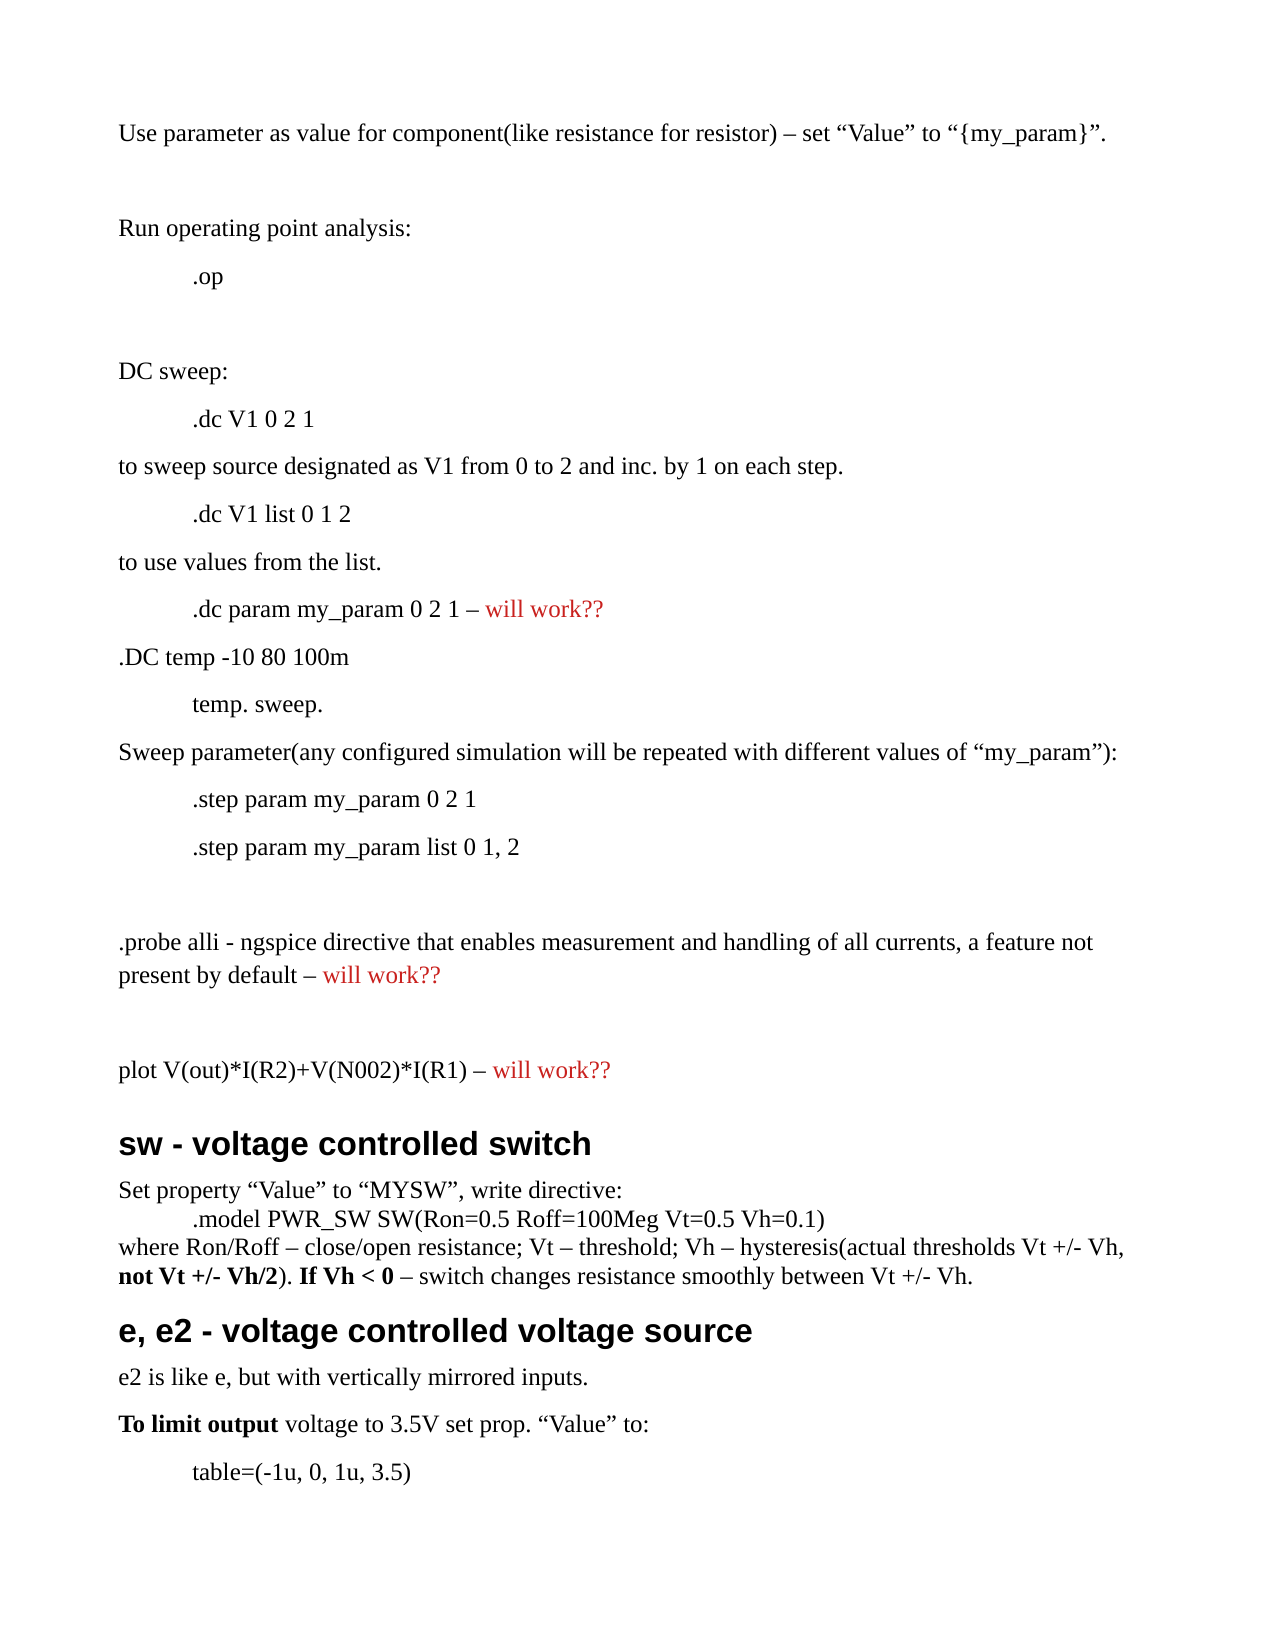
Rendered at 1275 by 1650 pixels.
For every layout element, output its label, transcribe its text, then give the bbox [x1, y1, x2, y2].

text plot V(out)*I(R2)+V(N002)*I(R1) – will work?? [118, 1056, 1157, 1084]
text .op [118, 261, 1157, 290]
text To limit output voltage to 3.5V set prop. “Value” to: [118, 1409, 1157, 1438]
text temp. sweep. [118, 689, 1157, 718]
text .step param my_param 0 2 1 [118, 784, 1157, 813]
subtitle sw - voltage controlled switch [118, 1124, 1157, 1162]
text .model PWR_SW SW(Ron=0.5 Roff=100Meg Vt=0.5 Vh=0.1) [118, 1204, 1157, 1232]
text where Ron/Roff – close/open resistance; Vt – threshold; Vh – hysteresis(actual thresholds Vt +/- Vh, not Vt +/- Vh/2). If Vh < 0 – switch changes resistance smoothly between Vt +/- Vh. [118, 1232, 1157, 1290]
text Sweep parameter(any configured simulation will be repeated with different values of “my_param”): [118, 737, 1157, 766]
text .dc param my_param 0 2 1 – will work?? [118, 594, 1157, 623]
text Use parameter as value for component(like resistance for resistor) – set “Value” to “{my_param}”. [118, 118, 1157, 147]
text .dc V1 0 2 1 [118, 404, 1157, 432]
text .DC temp -10 80 100m [118, 642, 1157, 671]
text .probe alli - ngspice directive that enables measurement and handling of all currents, a feature not present by default – will work?? [118, 927, 1157, 989]
text to use values from the list. [118, 547, 1157, 575]
text Set property “Value” to “MYSW”, write directive: [118, 1175, 1157, 1204]
subtitle e, e2 - voltage controlled voltage source [118, 1311, 1157, 1349]
text .step param my_param list 0 1, 2 [118, 832, 1157, 861]
text DC sweep: [118, 356, 1157, 385]
text .dc V1 list 0 1 2 [118, 499, 1157, 528]
text Run operating point analysis: [118, 213, 1157, 242]
text table=(-1u, 0, 1u, 3.5) [118, 1457, 1157, 1486]
text e2 is like e, but with vertically mirrored inputs. [118, 1362, 1157, 1391]
text to sweep source designated as V1 from 0 to 2 and inc. by 1 on each step. [118, 451, 1157, 480]
